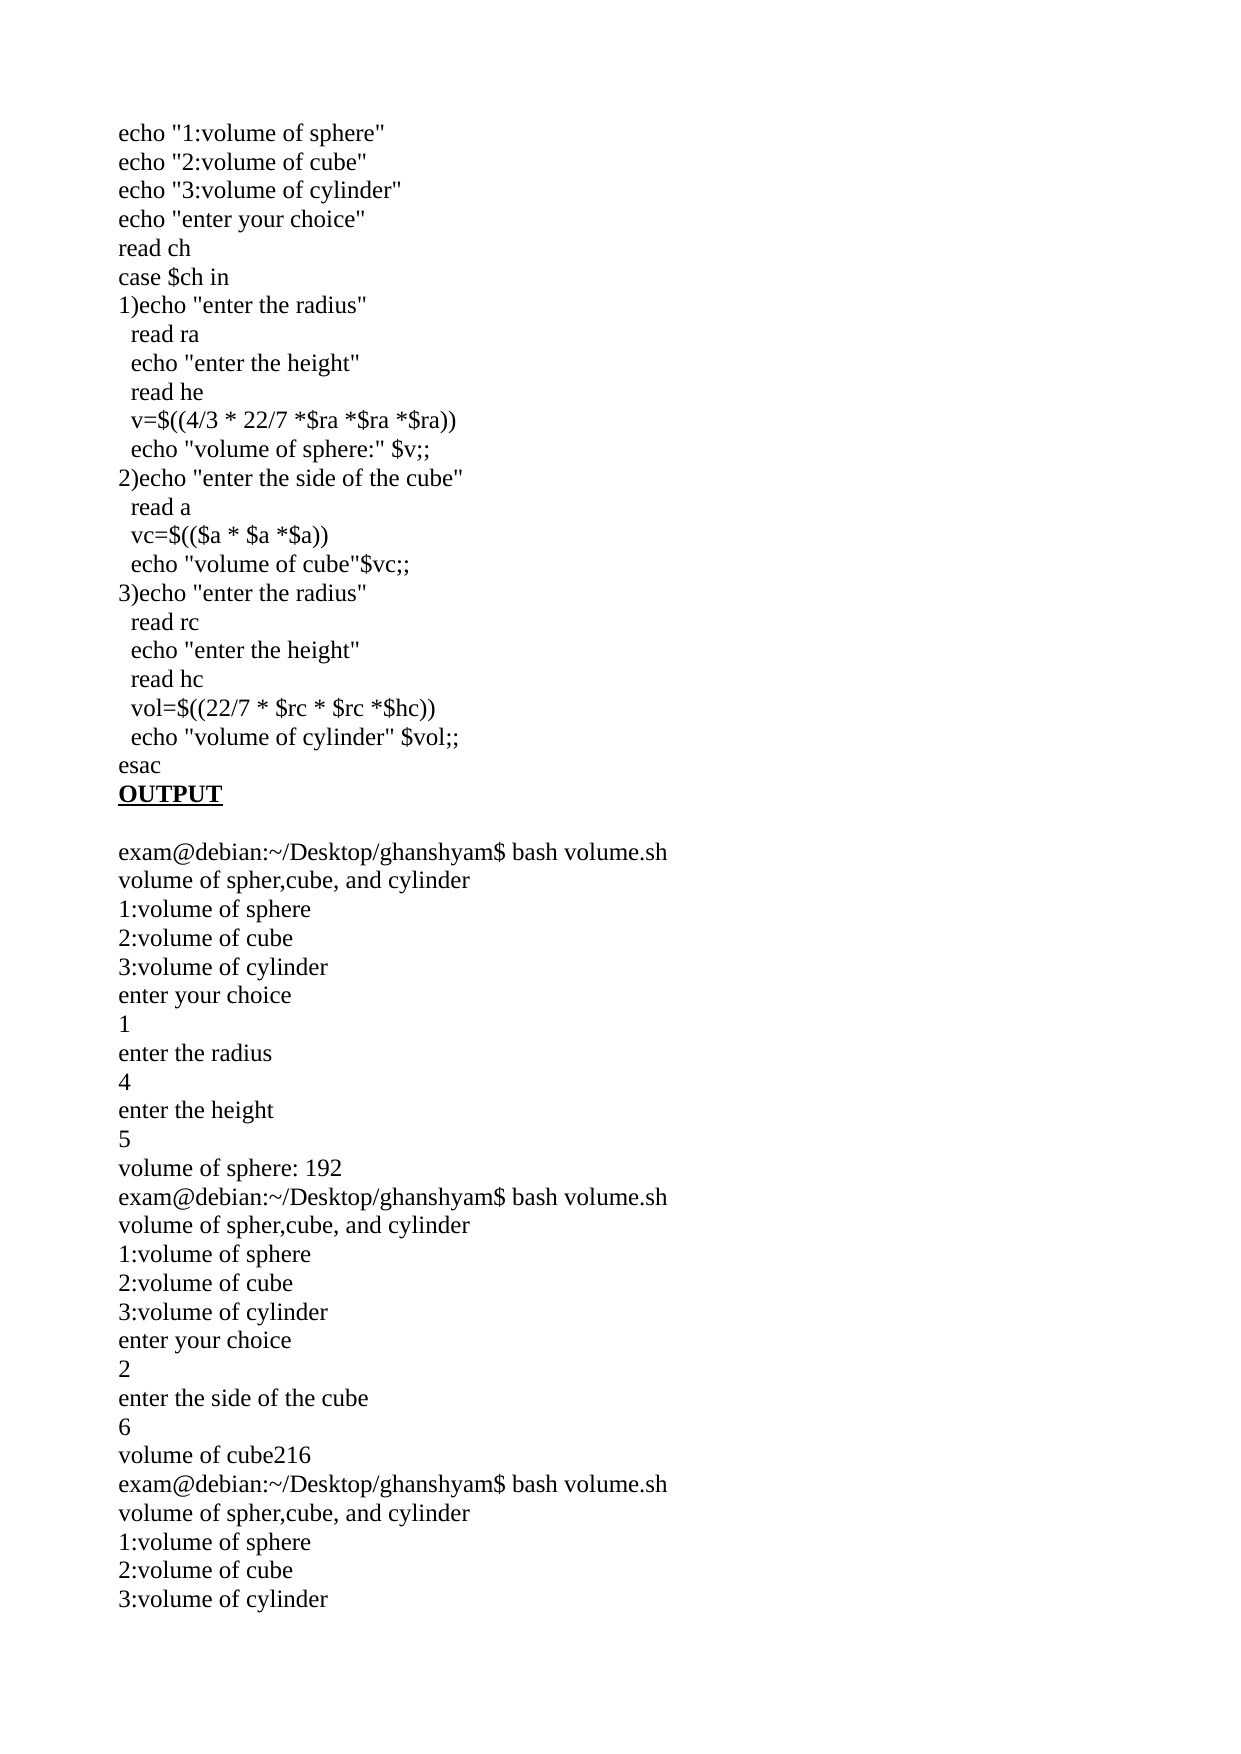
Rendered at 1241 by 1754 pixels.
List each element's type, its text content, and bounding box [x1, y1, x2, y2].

text echo "1:volume of sphere" [118, 118, 1122, 147]
text vc=$(($a * $a *$a)) [118, 521, 1122, 549]
text enter the radius [118, 1038, 1122, 1067]
text echo "3:volume of cylinder" [118, 176, 1122, 204]
text echo "enter the height" [118, 636, 1122, 664]
text echo "volume of cube"$vc;; [118, 549, 1122, 578]
text read ra [118, 319, 1122, 348]
text enter your choice [118, 981, 1122, 1009]
text 1:volume of sphere [118, 894, 1122, 923]
text echo "volume of cylinder" $vol;; [118, 722, 1122, 751]
text 2:volume of cube [118, 923, 1122, 952]
text 3:volume of cylinder [118, 1297, 1122, 1326]
text 3:volume of cylinder [118, 952, 1122, 981]
text volume of spher,cube, and cylinder [118, 866, 1122, 894]
text 2:volume of cube [118, 1556, 1122, 1584]
text read rc [118, 607, 1122, 636]
text esac [118, 751, 1122, 779]
text 2)echo "enter the side of the cube" [118, 463, 1122, 492]
text echo "volume of sphere:" $v;; [118, 434, 1122, 463]
text 2 [118, 1354, 1122, 1383]
text exam@debian:~/Desktop/ghanshyam$ bash volume.sh [118, 837, 1122, 866]
text volume of cube216 [118, 1441, 1122, 1469]
text 4 [118, 1067, 1122, 1096]
text enter the height [118, 1096, 1122, 1124]
text volume of spher,cube, and cylinder [118, 1498, 1122, 1527]
text 3:volume of cylinder [118, 1584, 1122, 1613]
text exam@debian:~/Desktop/ghanshyam$ bash volume.sh [118, 1182, 1122, 1211]
text OUTPUT [118, 779, 1122, 808]
text enter the side of the cube [118, 1383, 1122, 1412]
text 1)echo "enter the radius" [118, 291, 1122, 319]
text read hc [118, 664, 1122, 693]
text read ch [118, 233, 1122, 262]
text read he [118, 377, 1122, 406]
text echo "enter your choice" [118, 204, 1122, 233]
text enter your choice [118, 1326, 1122, 1354]
text echo "2:volume of cube" [118, 147, 1122, 176]
text volume of sphere: 192 [118, 1153, 1122, 1182]
text 3)echo "enter the radius" [118, 578, 1122, 607]
text vol=$((22/7 * $rc * $rc *$hc)) [118, 693, 1122, 722]
text read a [118, 492, 1122, 521]
text 5 [118, 1124, 1122, 1153]
text case $ch in [118, 262, 1122, 291]
text v=$((4/3 * 22/7 *$ra *$ra *$ra)) [118, 406, 1122, 434]
text 1:volume of sphere [118, 1527, 1122, 1556]
text 2:volume of cube [118, 1268, 1122, 1297]
text echo "enter the height" [118, 348, 1122, 377]
text volume of spher,cube, and cylinder [118, 1211, 1122, 1239]
text 6 [118, 1412, 1122, 1441]
text exam@debian:~/Desktop/ghanshyam$ bash volume.sh [118, 1469, 1122, 1498]
text 1 [118, 1009, 1122, 1038]
text 1:volume of sphere [118, 1239, 1122, 1268]
